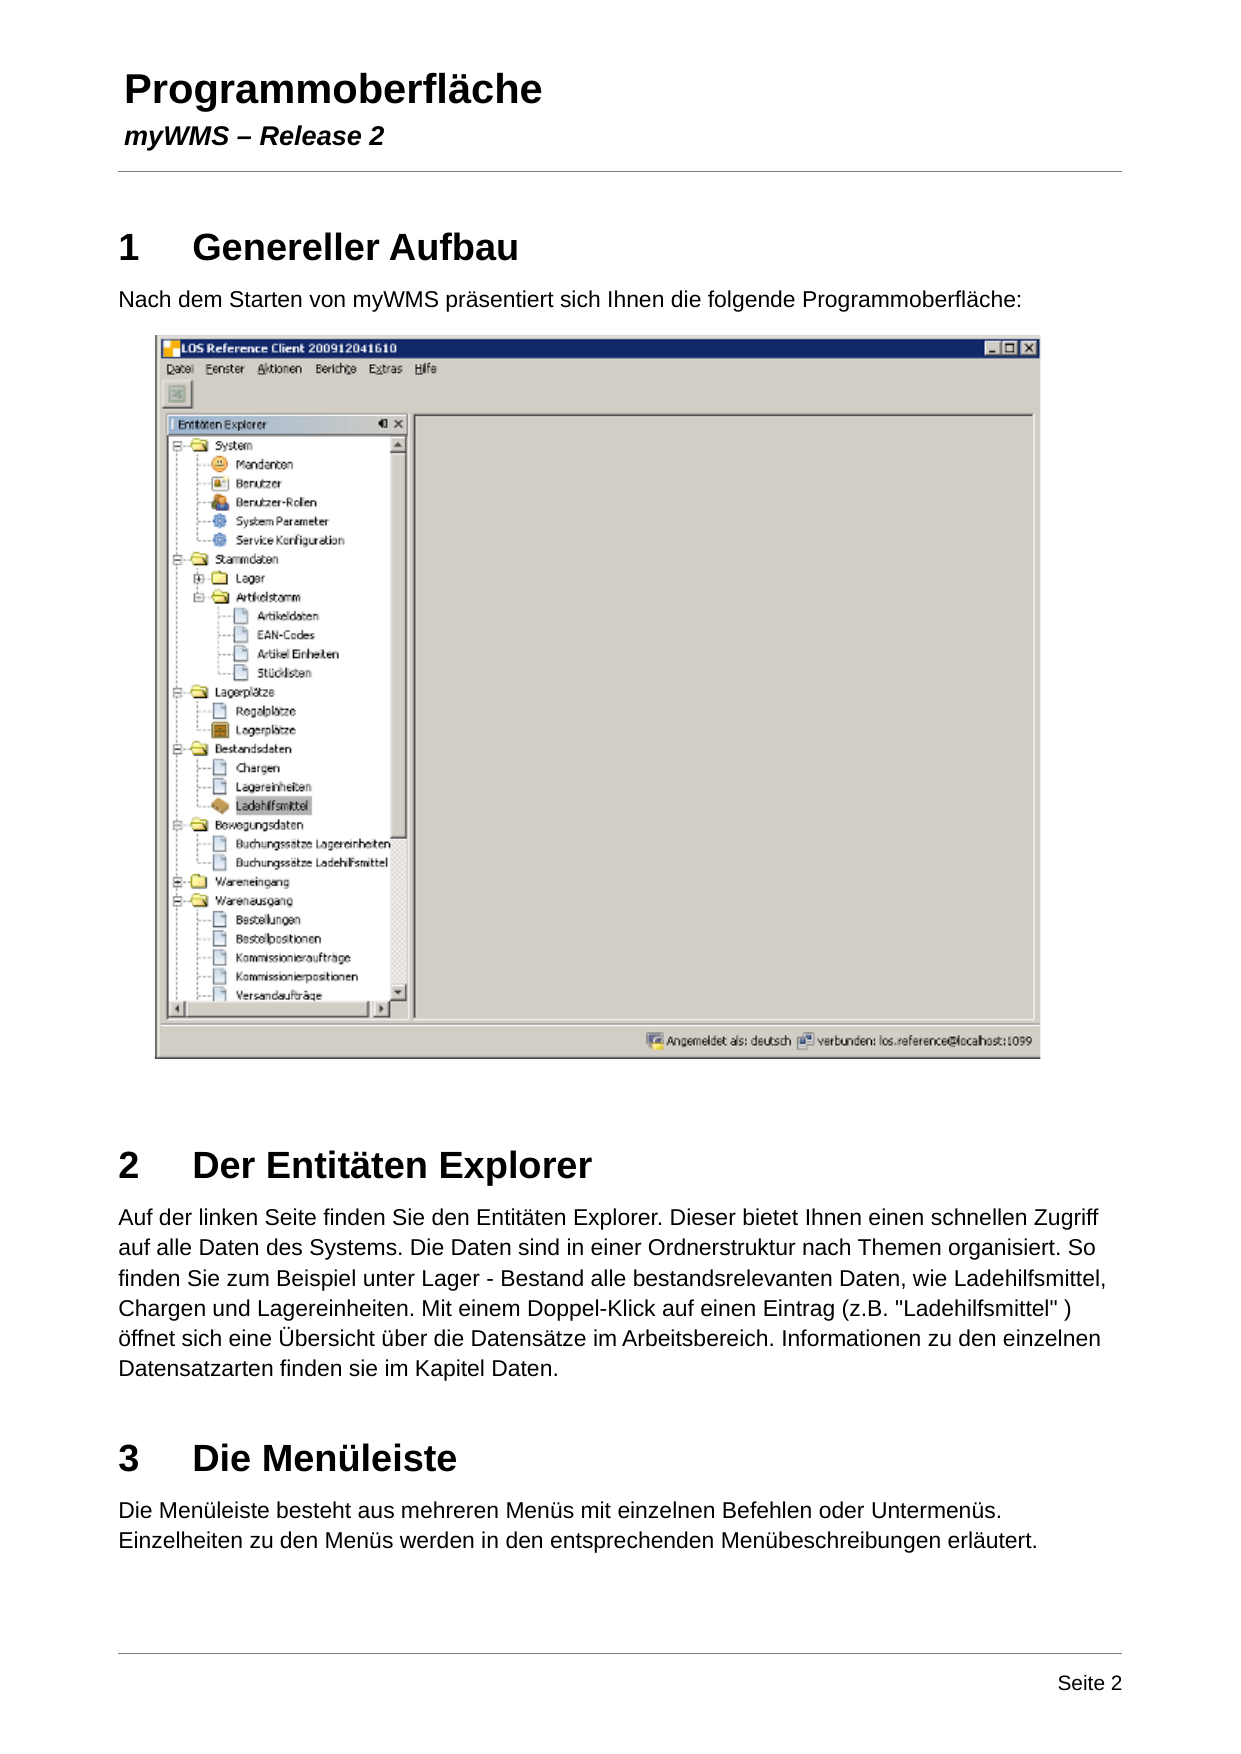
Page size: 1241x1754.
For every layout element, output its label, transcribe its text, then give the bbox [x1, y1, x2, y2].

subtitle Genereller Aufbau [118, 225, 1122, 268]
subtitle Die Menüleiste [118, 1435, 1122, 1479]
text Nach dem Starten von myWMS präsentiert sich Ihnen die folgende Programmoberfläche: [118, 286, 1122, 312]
picture [154, 335, 1041, 1059]
text Auf der linken Seite finden Sie den Entitäten Explorer. Dieser bietet Ihnen einen schnellen Zugriff auf alle Daten des Systems. Die Daten sind in einer Ordnerstruktur nach Themen organisiert. So finden Sie zum Beispiel unter Lager - Bestand alle bestandsrelevanten Daten, wie Ladehilfsmittel, Chargen und Lagereinheiten. Mit einem Doppel-Klick auf einen Eintrag (z.B. "Ladehilfsmittel" ) öffnet sich eine Übersicht über die Datensätze im Arbeitsbereich. Informationen zu den einzelnen Datensatzarten finden sie im Kapitel Daten. [118, 1204, 1122, 1381]
subtitle Der Entitäten Explorer [118, 1143, 1122, 1186]
text Die Menüleiste besteht aus mehreren Menüs mit einzelnen Befehlen oder Untermenüs. Einzelheiten zu den Menüs werden in den entsprechenden Menübeschreibungen erläutert. [118, 1497, 1122, 1553]
